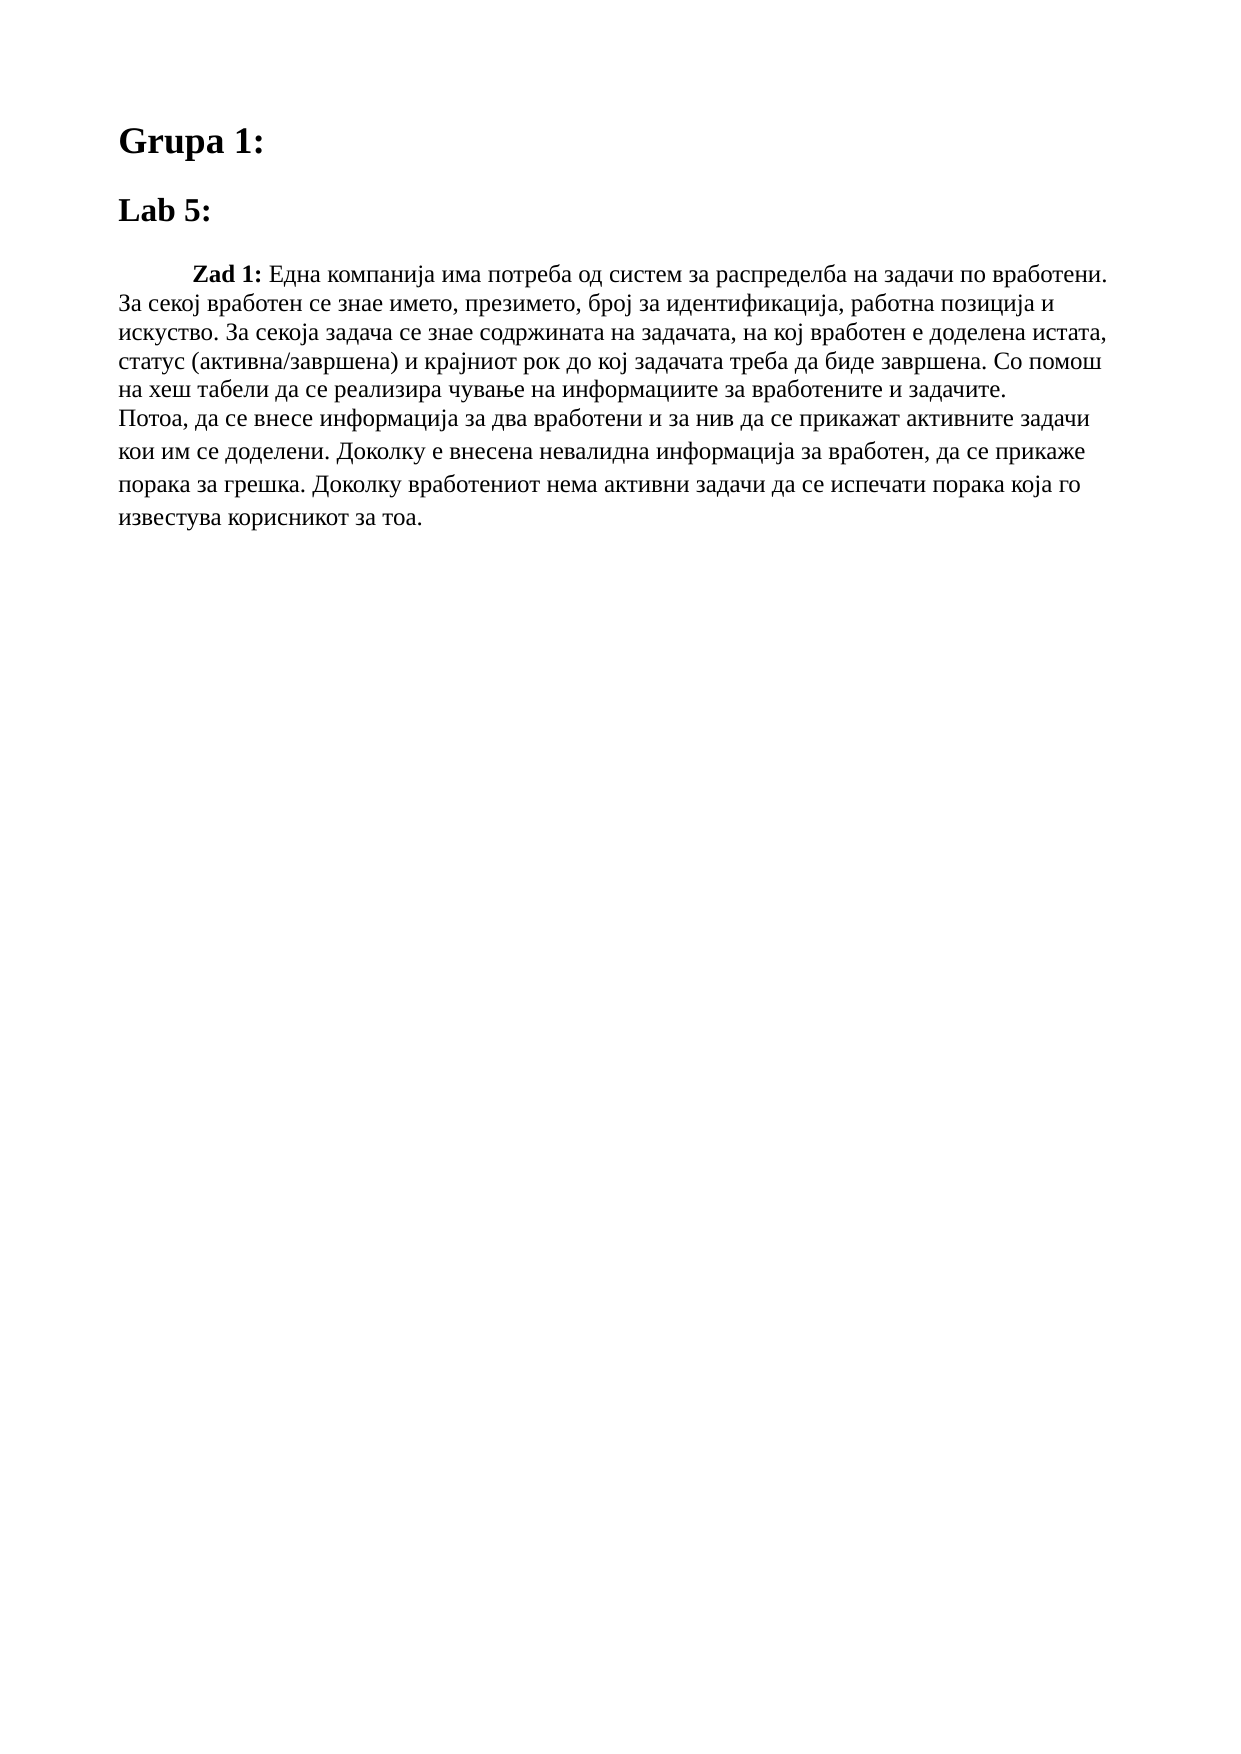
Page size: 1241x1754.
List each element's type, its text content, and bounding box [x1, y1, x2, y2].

text Потоа, да се внесе информација за два вработени и за нив да се прикажат активните задачи кои им се доделени. Доколку е внесена невалидна информација за вработен, да се прикаже порака за грешка. Доколку вработениот нема активни задачи да се испечати порака која го известува корисникот за тоа. [118, 403, 1122, 531]
text Zad 1: Една компанија има потреба од систем за распределба на задачи по вработени. За секој вработен се знае името, презимето, број за идентификација, работна позиција и искуство. За секоја задача се знае содржината на задачата, на кој вработен е доделена истата, статус (активна/завршена) и крајниот рок до кој задачата треба да биде завршена. Со помош на хеш табели да се реализира чување на информациите за вработените и задачите. [118, 259, 1122, 403]
text Lab 5: [118, 190, 1122, 228]
text Grupa 1: [118, 118, 1122, 161]
